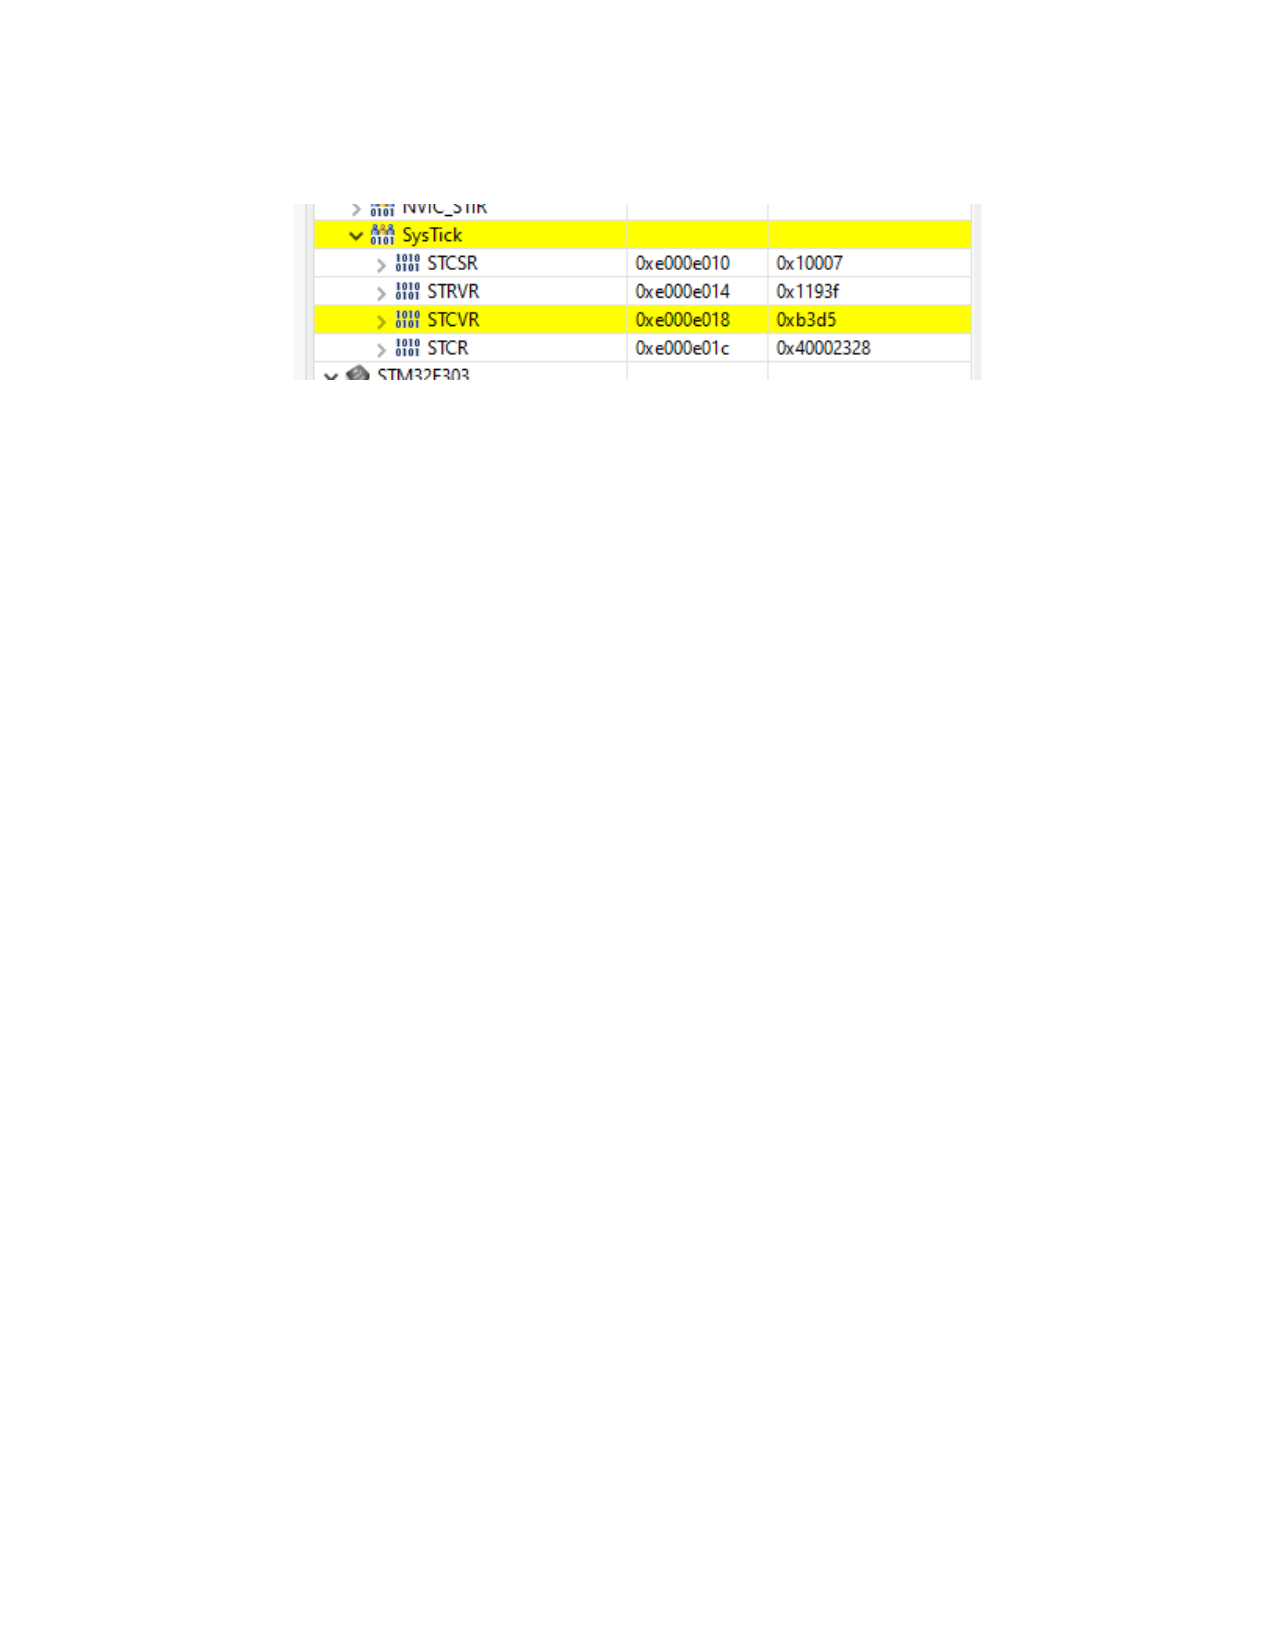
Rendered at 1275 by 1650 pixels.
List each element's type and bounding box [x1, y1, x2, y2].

picture [293, 204, 982, 380]
